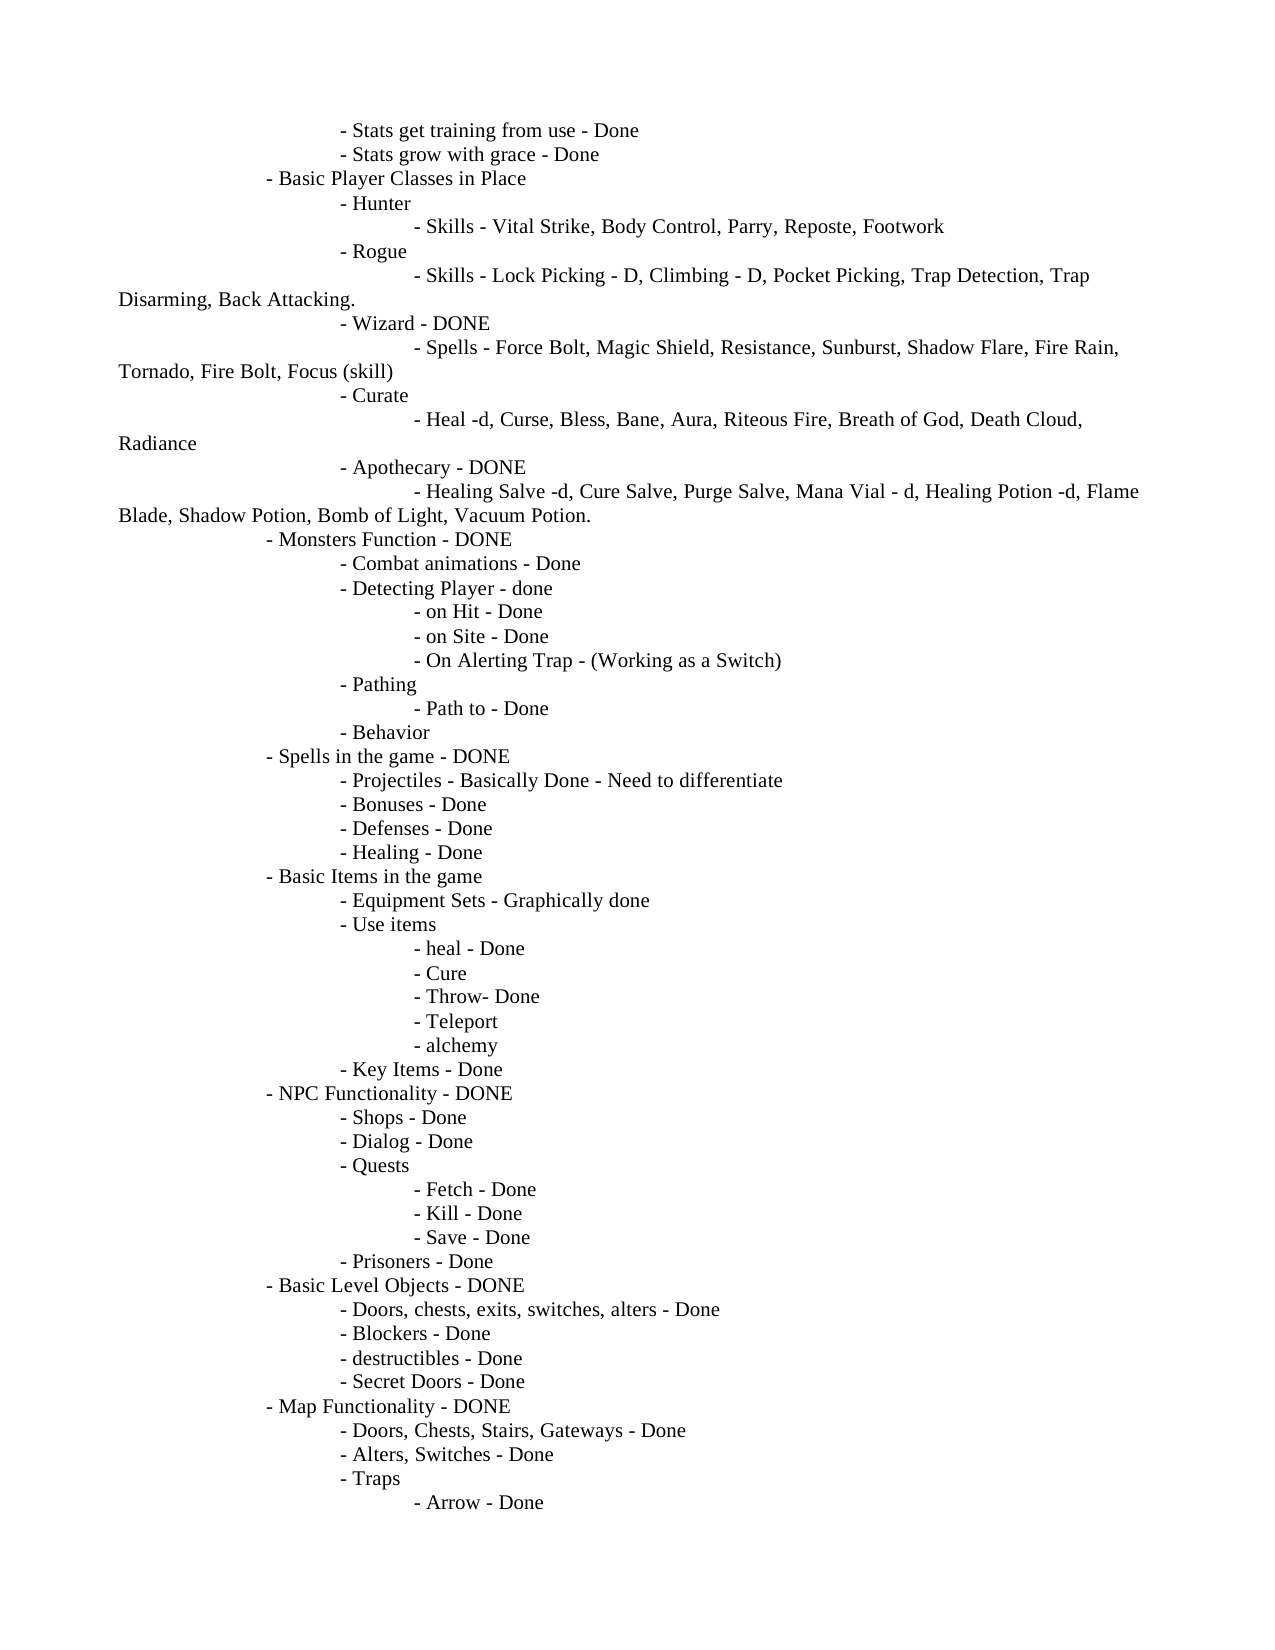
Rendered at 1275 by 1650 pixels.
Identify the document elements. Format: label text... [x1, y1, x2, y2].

text - alchemy [118, 1032, 1157, 1057]
text - Rogue [118, 238, 1157, 262]
text - Use items [118, 912, 1157, 936]
text - Doors, chests, exits, switches, alters - Done [118, 1297, 1157, 1321]
text - Heal -d, Curse, Bless, Bane, Aura, Riteous Fire, Breath of God, Death Cloud, Radiance [118, 407, 1157, 455]
text - Cure [118, 960, 1157, 984]
text - Bonuses - Done [118, 792, 1157, 816]
text - Skills - Lock Picking - D, Climbing - D, Pocket Picking, Trap Detection, Trap Disarming, Back Attacking. [118, 262, 1157, 311]
text - Key Items - Done [118, 1057, 1157, 1081]
text - Prisoners - Done [118, 1249, 1157, 1273]
text - Basic Player Classes in Place [118, 166, 1157, 190]
text - Teleport [118, 1008, 1157, 1032]
text - Apothecary - DONE [118, 455, 1157, 479]
text - Healing - Done [118, 840, 1157, 864]
text - destructibles - Done [118, 1345, 1157, 1369]
text - Pathing [118, 672, 1157, 696]
text - Path to - Done [118, 696, 1157, 720]
text - Wizard - DONE [118, 311, 1157, 335]
text - On Alerting Trap - (Working as a Switch) [118, 647, 1157, 672]
text - Secret Doors - Done [118, 1369, 1157, 1393]
text - Save - Done [118, 1225, 1157, 1249]
text - Dialog - Done [118, 1129, 1157, 1153]
text - Healing Salve -d, Cure Salve, Purge Salve, Mana Vial - d, Healing Potion -d, Flame Blade, Shadow Potion, Bomb of Light, Vacuum Potion. [118, 479, 1157, 527]
text - Detecting Player - done [118, 575, 1157, 599]
text - Map Functionality - DONE [118, 1393, 1157, 1417]
text - Defenses - Done [118, 816, 1157, 840]
text - Shops - Done [118, 1105, 1157, 1129]
text - Stats grow with grace - Done [118, 142, 1157, 166]
text - Alters, Switches - Done [118, 1442, 1157, 1466]
text - Kill - Done [118, 1201, 1157, 1225]
text - Stats get training from use - Done [118, 118, 1157, 142]
text - Blockers - Done [118, 1321, 1157, 1345]
text - NPC Functionality - DONE [118, 1081, 1157, 1105]
text - Fetch - Done [118, 1177, 1157, 1201]
text - Monsters Function - DONE [118, 527, 1157, 551]
text - Curate [118, 383, 1157, 407]
text - Skills - Vital Strike, Body Control, Parry, Reposte, Footwork [118, 214, 1157, 238]
text - Arrow - Done [118, 1490, 1157, 1514]
text - Traps [118, 1466, 1157, 1490]
text - Spells - Force Bolt, Magic Shield, Resistance, Sunburst, Shadow Flare, Fire Rain, Tornado, Fire Bolt, Focus (skill) [118, 335, 1157, 383]
text - Projectiles - Basically Done - Need to differentiate [118, 768, 1157, 792]
text - Combat animations - Done [118, 551, 1157, 575]
text - Doors, Chests, Stairs, Gateways - Done [118, 1417, 1157, 1442]
text - Spells in the game - DONE [118, 744, 1157, 768]
text - on Hit - Done [118, 599, 1157, 623]
text - Quests [118, 1153, 1157, 1177]
text - Throw- Done [118, 984, 1157, 1008]
text - Hunter [118, 190, 1157, 214]
text - on Site - Done [118, 623, 1157, 647]
text - Behavior [118, 720, 1157, 744]
text - heal - Done [118, 936, 1157, 960]
text - Equipment Sets - Graphically done [118, 888, 1157, 912]
text - Basic Items in the game [118, 864, 1157, 888]
text - Basic Level Objects - DONE [118, 1273, 1157, 1297]
